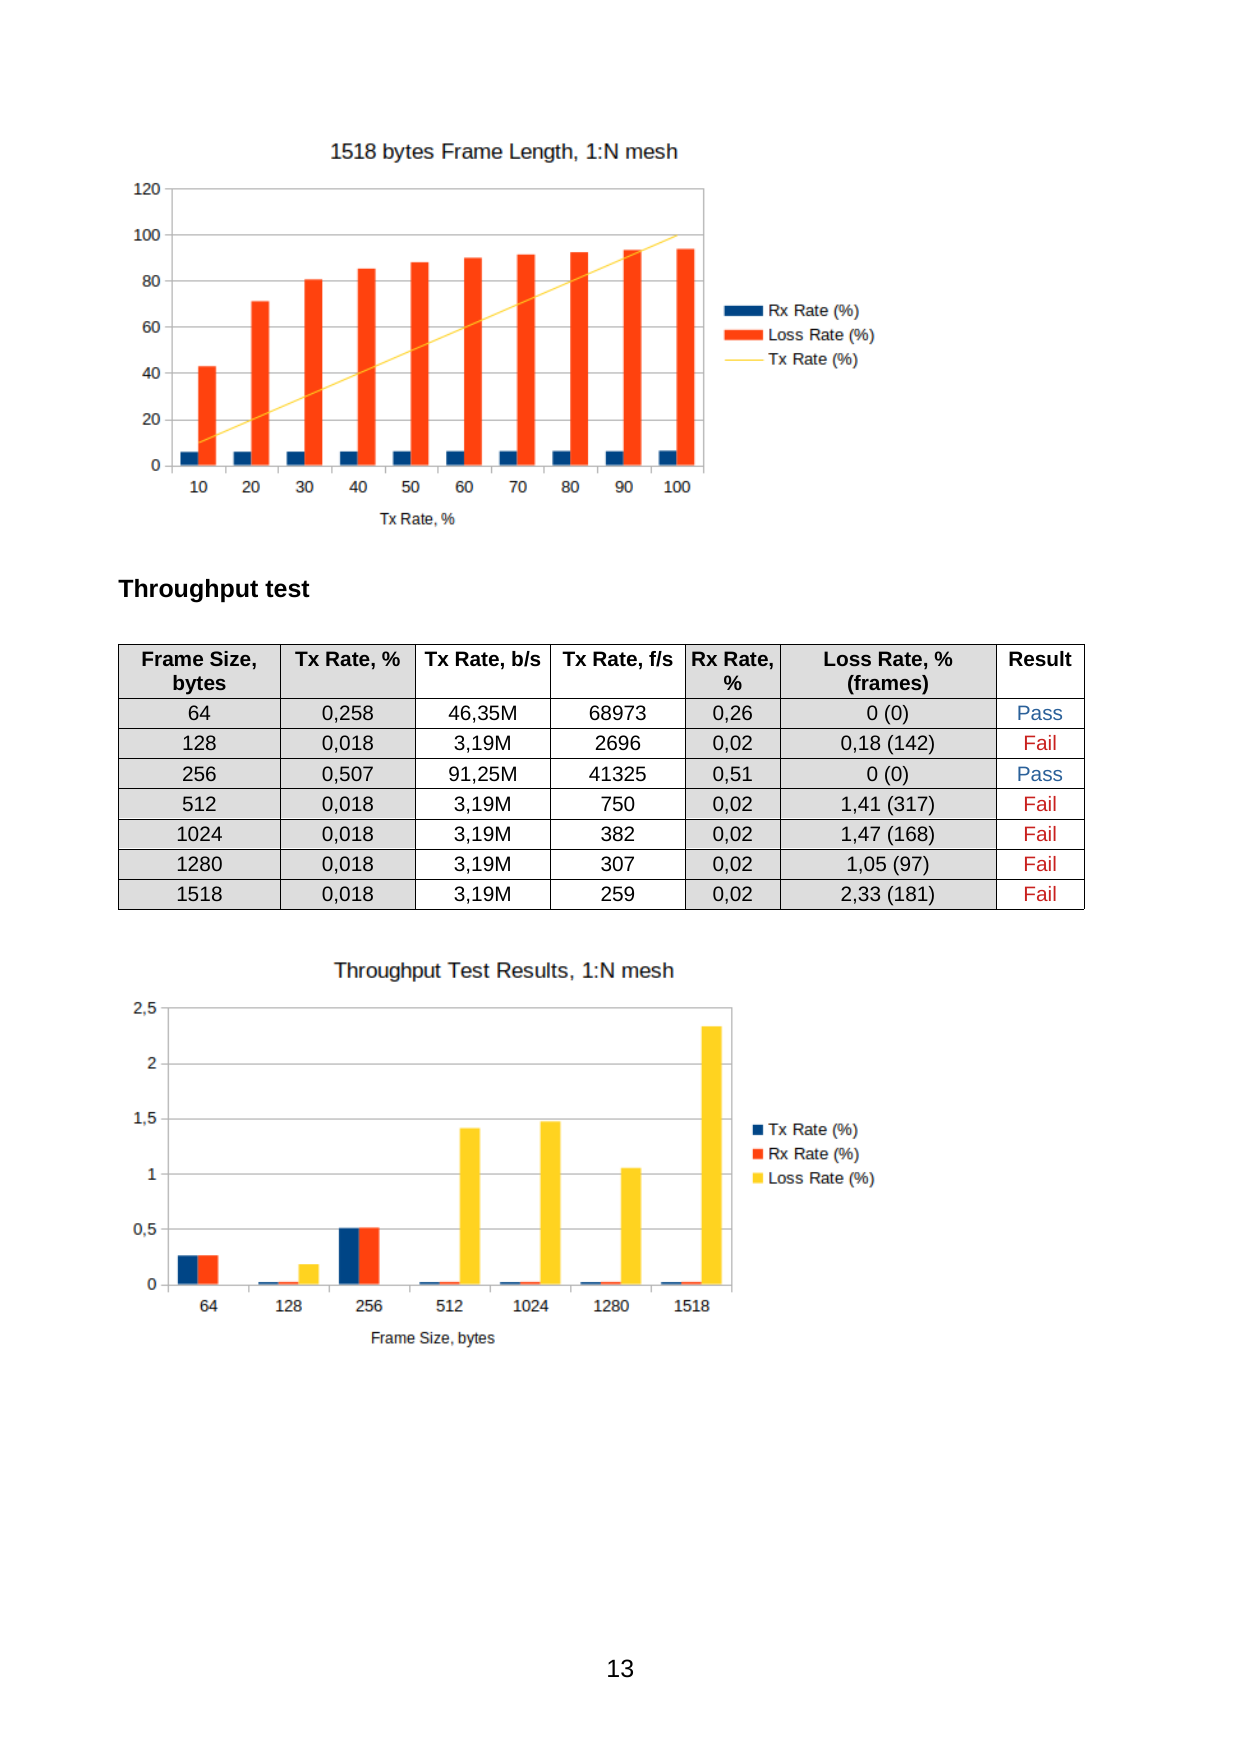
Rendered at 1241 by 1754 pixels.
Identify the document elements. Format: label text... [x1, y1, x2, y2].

table_cell 1518 [119, 880, 280, 909]
table_cell 0,18 (142) [781, 729, 996, 758]
table_cell Fail [997, 850, 1084, 879]
table_cell 68973 [551, 699, 685, 728]
table_cell 46,35M [416, 699, 550, 728]
table_cell Fail [997, 820, 1084, 848]
table_cell 3,19M [416, 850, 550, 879]
table_cell 0,02 [686, 820, 780, 848]
table_cell 0,018 [281, 850, 415, 879]
table_header Tx Rate, b/s [416, 645, 550, 698]
table_cell 0,258 [281, 699, 415, 728]
table_cell 0,02 [686, 880, 780, 909]
table_cell 0 (0) [781, 699, 996, 728]
table_cell 41325 [551, 759, 685, 788]
table_header Tx Rate, % [281, 645, 415, 698]
table_cell 512 [119, 789, 280, 818]
table_cell 382 [551, 820, 685, 848]
table_cell 0 (0) [781, 759, 996, 788]
table_header Result [997, 645, 1084, 698]
picture [118, 937, 891, 1373]
table_cell 3,19M [416, 820, 550, 848]
subtitle Throughput test [118, 574, 1122, 603]
table_cell 0,26 [686, 699, 780, 728]
table_cell 3,19M [416, 880, 550, 909]
table_cell 1024 [119, 820, 280, 848]
table_cell 0,018 [281, 820, 415, 848]
table_cell 0,51 [686, 759, 780, 788]
table_cell 128 [119, 729, 280, 758]
table_cell 0,02 [686, 850, 780, 879]
table_cell 1,41 (317) [781, 789, 996, 818]
table_cell 307 [551, 850, 685, 879]
table_cell 2,33 (181) [781, 880, 996, 909]
table_cell Fail [997, 729, 1084, 758]
table_cell 0,507 [281, 759, 415, 788]
table_cell 1,05 (97) [781, 850, 996, 879]
table_cell 0,018 [281, 729, 415, 758]
table_header Rx Rate, % [686, 645, 780, 698]
table_header Loss Rate, % (frames) [781, 645, 996, 698]
table_cell Fail [997, 789, 1084, 818]
table_cell 0,018 [281, 789, 415, 818]
table_cell 3,19M [416, 789, 550, 818]
table_cell 64 [119, 699, 280, 728]
picture [118, 118, 891, 554]
table_header Frame Size, bytes [119, 645, 280, 698]
table_cell 259 [551, 880, 685, 909]
table_cell Fail [997, 880, 1084, 909]
table_cell 2696 [551, 729, 685, 758]
table_cell Pass [997, 699, 1084, 728]
table_cell 0,018 [281, 880, 415, 909]
table_cell 0,02 [686, 789, 780, 818]
table_cell 750 [551, 789, 685, 818]
table_cell 91,25M [416, 759, 550, 788]
table_cell 1280 [119, 850, 280, 879]
table_cell 1,47 (168) [781, 820, 996, 848]
table_cell Pass [997, 759, 1084, 788]
table_cell 3,19M [416, 729, 550, 758]
table_cell 256 [119, 759, 280, 788]
table_cell 0,02 [686, 729, 780, 758]
table_header Tx Rate, f/s [551, 645, 685, 698]
